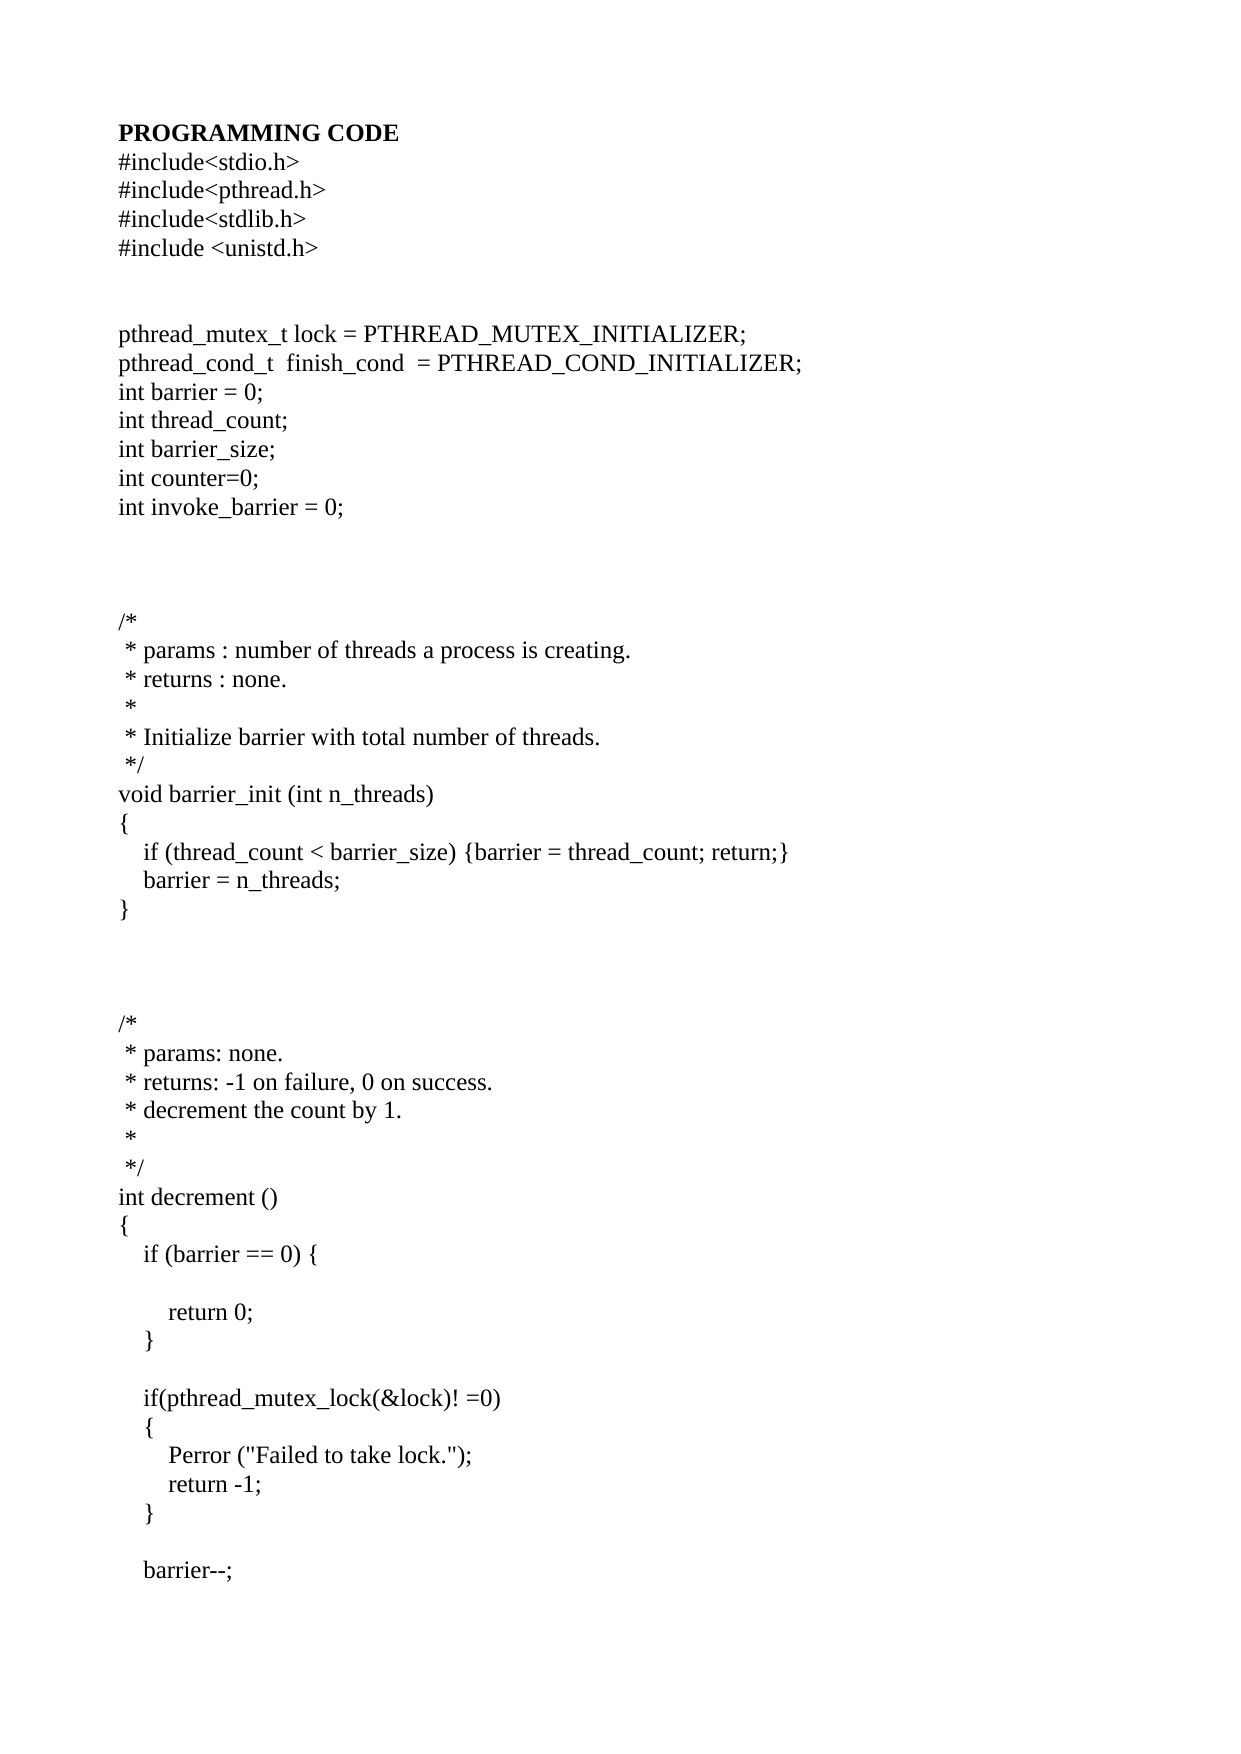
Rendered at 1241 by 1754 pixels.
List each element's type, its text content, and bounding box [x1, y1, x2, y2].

text */ [118, 1153, 1122, 1182]
text pthread_cond_t finish_cond = PTHREAD_COND_INITIALIZER; [118, 348, 1122, 377]
text } [118, 1498, 1122, 1527]
text return -1; [118, 1469, 1122, 1498]
text #include<stdlib.h> [118, 204, 1122, 233]
text void barrier_init (int n_threads) [118, 779, 1122, 808]
text { [118, 808, 1122, 837]
text * returns : none. [118, 664, 1122, 693]
text if (thread_count < barrier_size) {barrier = thread_count; return;} [118, 837, 1122, 866]
text /* [118, 607, 1122, 636]
text int invoke_barrier = 0; [118, 492, 1122, 521]
text { [118, 1211, 1122, 1239]
text } [118, 1326, 1122, 1354]
text #include <unistd.h> [118, 233, 1122, 262]
text int decrement () [118, 1182, 1122, 1211]
text * returns: -1 on failure, 0 on success. [118, 1067, 1122, 1096]
text * [118, 693, 1122, 722]
text * decrement the count by 1. [118, 1096, 1122, 1124]
text { [118, 1412, 1122, 1441]
text int thread_count; [118, 406, 1122, 434]
text * params: none. [118, 1038, 1122, 1067]
text PROGRAMMING CODE [118, 118, 1122, 147]
text if (barrier == 0) { [118, 1239, 1122, 1268]
text * Initialize barrier with total number of threads. [118, 722, 1122, 751]
text barrier--; [118, 1556, 1122, 1584]
text #include<stdio.h> [118, 147, 1122, 176]
text pthread_mutex_t lock = PTHREAD_MUTEX_INITIALIZER; [118, 319, 1122, 348]
text int counter=0; [118, 463, 1122, 492]
text if(pthread_mutex_lock(&lock)! =0) [118, 1383, 1122, 1412]
text Perror ("Failed to take lock."); [118, 1441, 1122, 1469]
text * params : number of threads a process is creating. [118, 636, 1122, 664]
text * [118, 1124, 1122, 1153]
text barrier = n_threads; [118, 866, 1122, 894]
text #include<pthread.h> [118, 176, 1122, 204]
text return 0; [118, 1297, 1122, 1326]
text int barrier = 0; [118, 377, 1122, 406]
text /* [118, 1009, 1122, 1038]
text int barrier_size; [118, 434, 1122, 463]
text */ [118, 751, 1122, 779]
text } [118, 894, 1122, 923]
